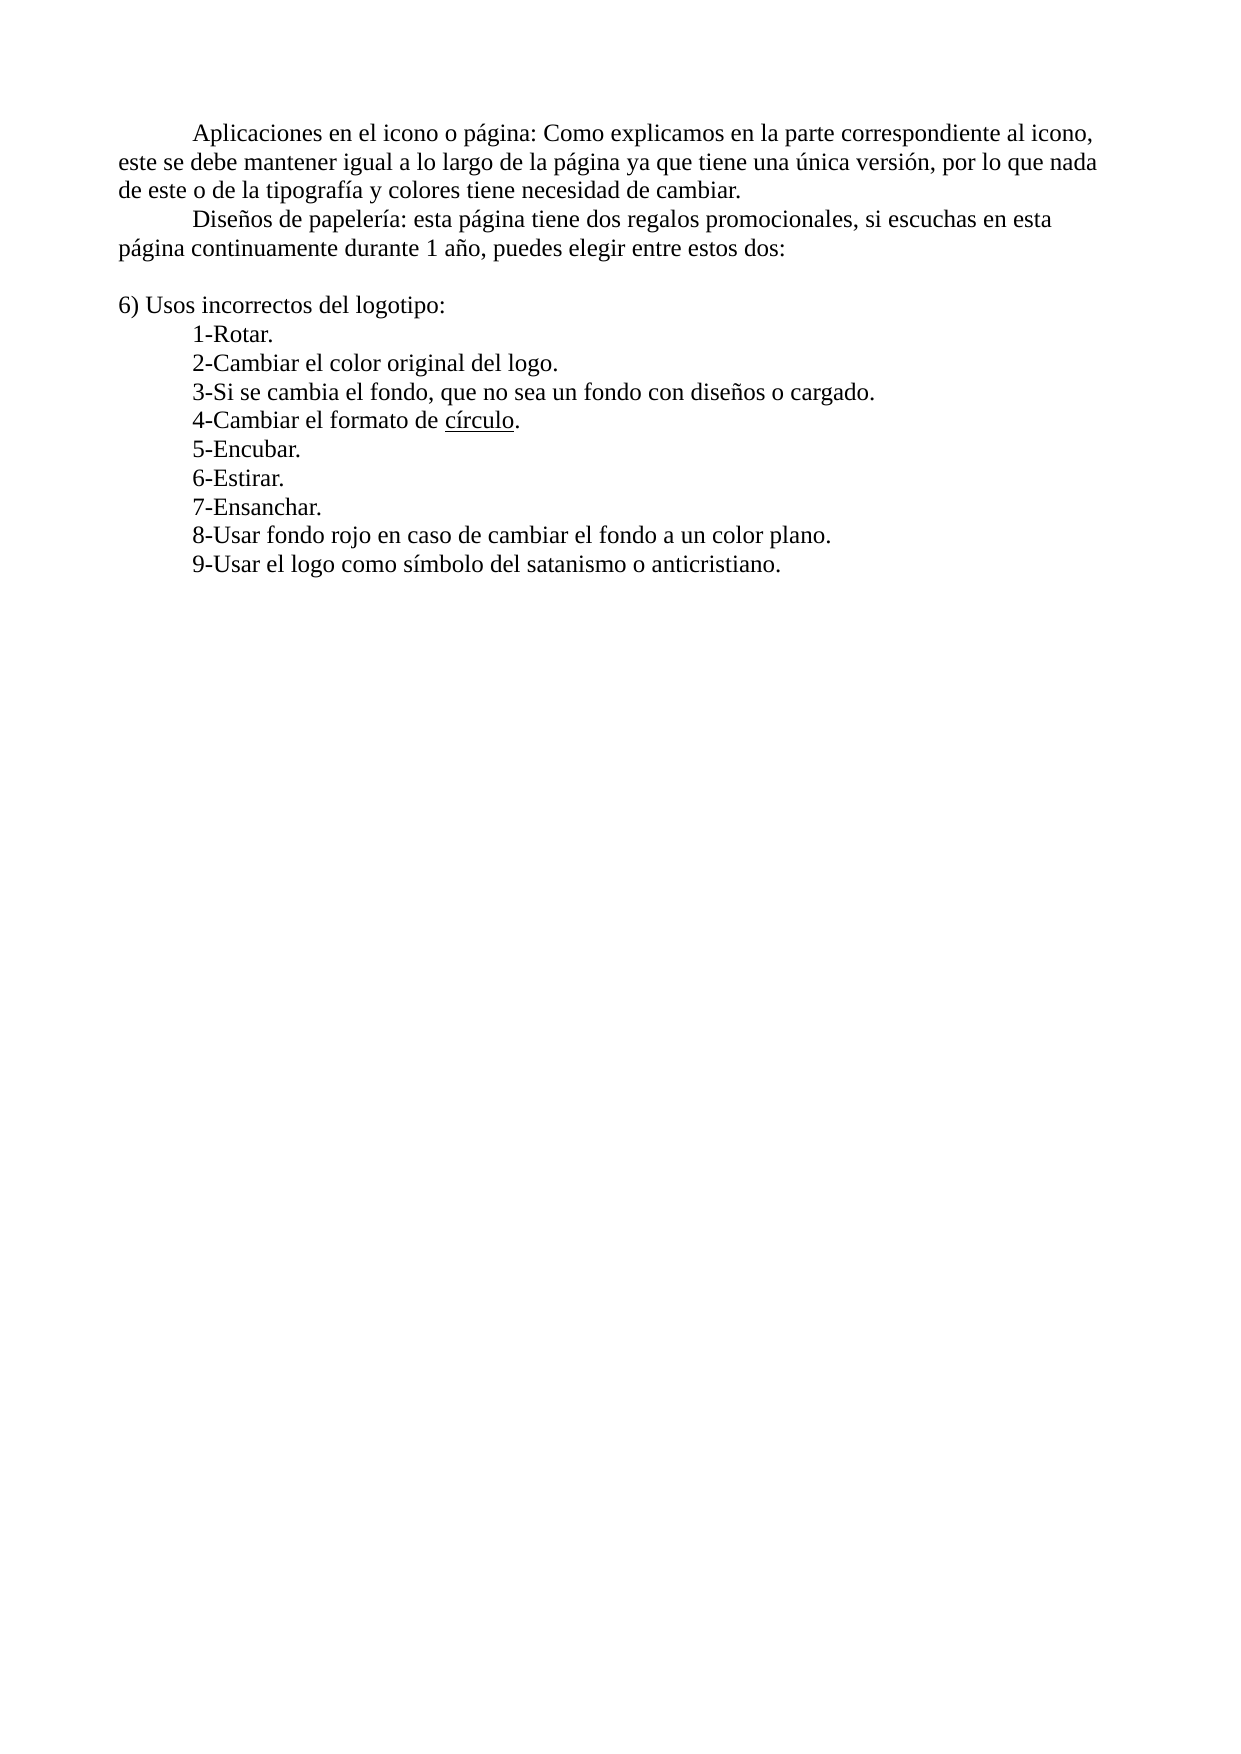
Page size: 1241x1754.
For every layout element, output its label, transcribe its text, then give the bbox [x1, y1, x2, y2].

text Diseños de papelería: esta página tiene dos regalos promocionales, si escuchas en esta página continuamente durante 1 año, puedes elegir entre estos dos: [118, 204, 1122, 262]
text 1-Rotar. [118, 319, 1122, 348]
text 2-Cambiar el color original del logo. [118, 348, 1122, 377]
text 5-Encubar. [118, 434, 1122, 463]
text 6) Usos incorrectos del logotipo: [118, 291, 1122, 319]
text 8-Usar fondo rojo en caso de cambiar el fondo a un color plano. [118, 521, 1122, 549]
text 4-Cambiar el formato de círculo. [118, 406, 1122, 434]
text 7-Ensanchar. [118, 492, 1122, 521]
text 3-Si se cambia el fondo, que no sea un fondo con diseños o cargado. [118, 377, 1122, 406]
text 6-Estirar. [118, 463, 1122, 492]
text 9-Usar el logo como símbolo del satanismo o anticristiano. [118, 549, 1122, 578]
text Aplicaciones en el icono o página: Como explicamos en la parte correspondiente al icono, este se debe mantener igual a lo largo de la página ya que tiene una única versión, por lo que nada de este o de la tipografía y colores tiene necesidad de cambiar. [118, 118, 1122, 204]
